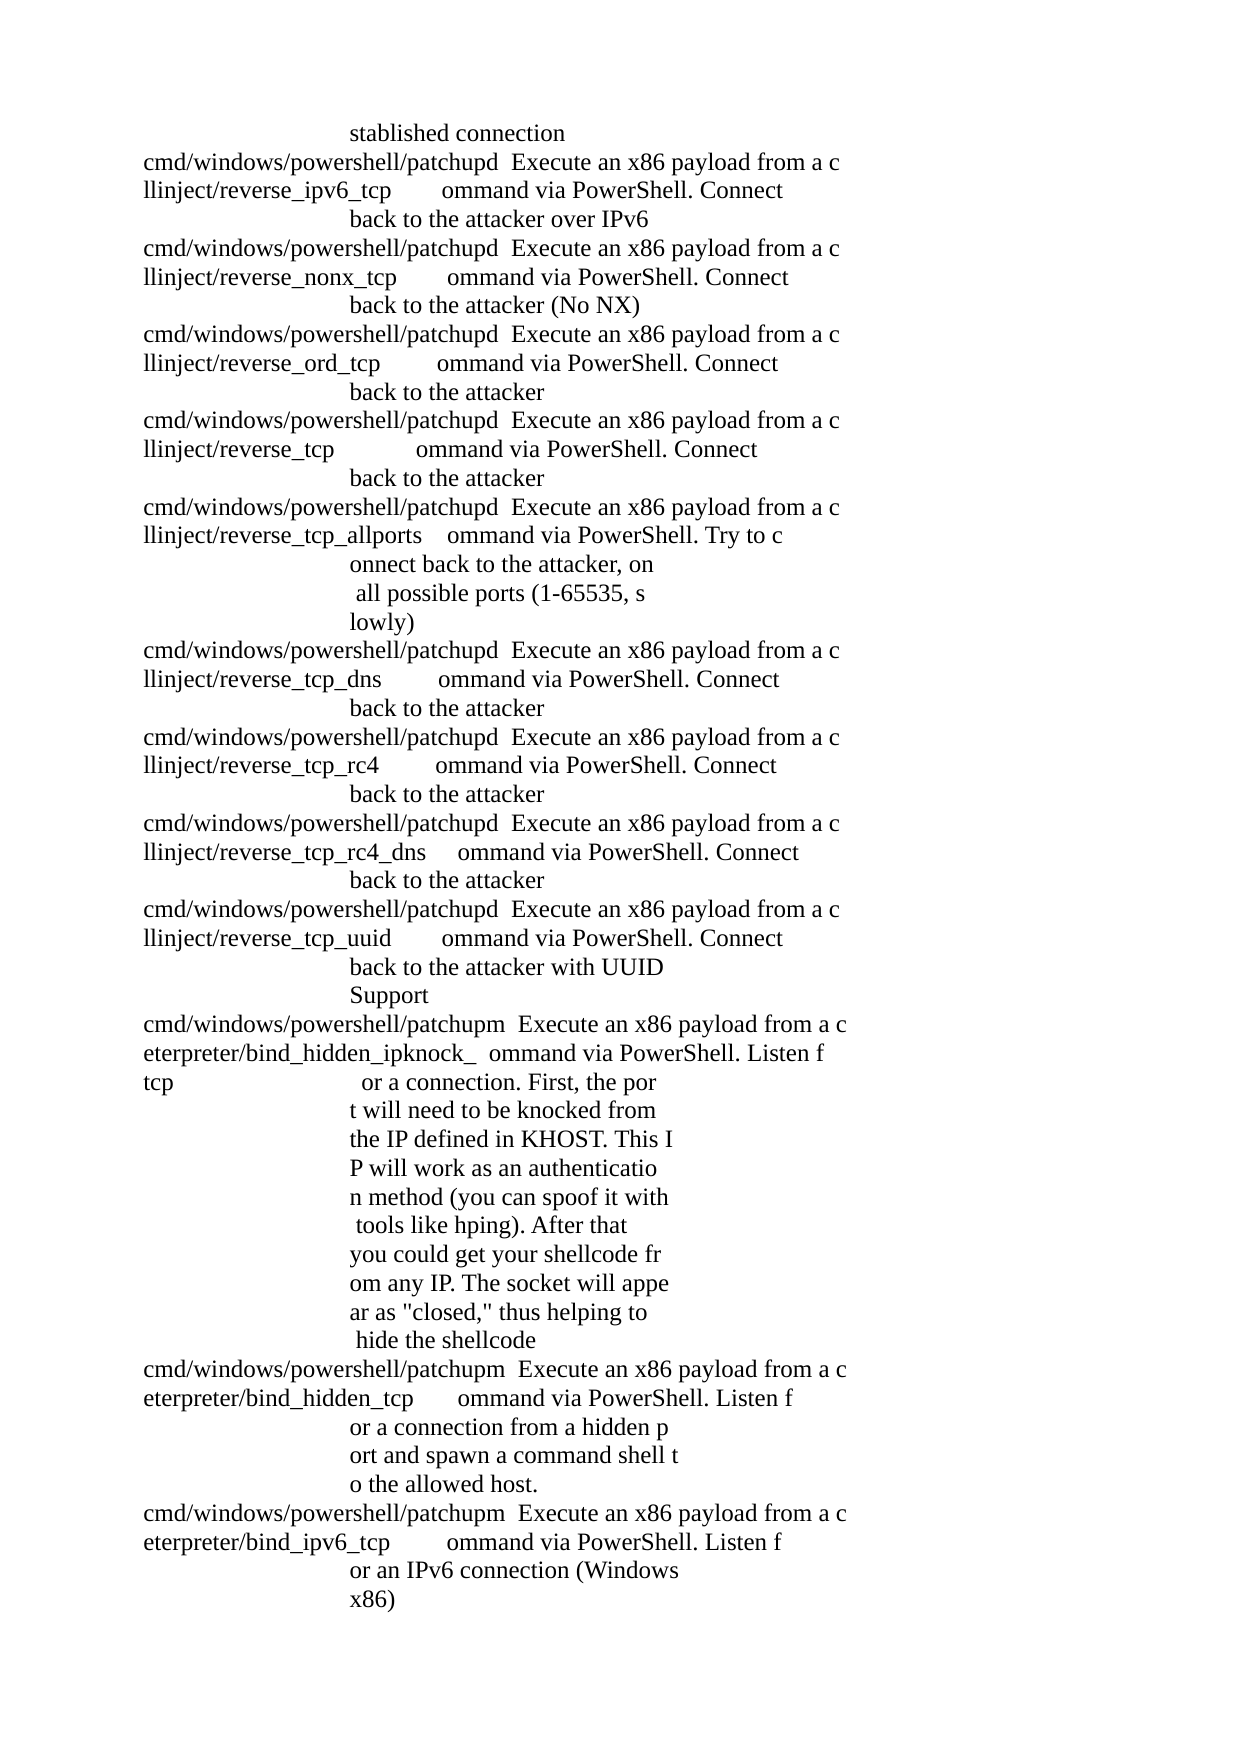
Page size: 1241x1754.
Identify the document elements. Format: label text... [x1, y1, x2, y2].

text cmd/windows/powershell/patchupd Execute an x86 payload from a c [118, 808, 1122, 837]
text cmd/windows/powershell/patchupd Execute an x86 payload from a c [118, 319, 1122, 348]
text eterpreter/bind_hidden_ipknock_ ommand via PowerShell. Listen f [118, 1038, 1122, 1067]
text x86) [118, 1584, 1122, 1613]
text lowly) [118, 607, 1122, 636]
text back to the attacker [118, 779, 1122, 808]
text llinject/reverse_tcp_rc4 ommand via PowerShell. Connect [118, 751, 1122, 779]
text or a connection from a hidden p [118, 1412, 1122, 1441]
text onnect back to the attacker, on [118, 549, 1122, 578]
text stablished connection [118, 118, 1122, 147]
text or an IPv6 connection (Windows [118, 1556, 1122, 1584]
text cmd/windows/powershell/patchupd Execute an x86 payload from a c [118, 406, 1122, 434]
text you could get your shellcode fr [118, 1239, 1122, 1268]
text n method (you can spoof it with [118, 1182, 1122, 1211]
text back to the attacker [118, 693, 1122, 722]
text llinject/reverse_nonx_tcp ommand via PowerShell. Connect [118, 262, 1122, 291]
text eterpreter/bind_ipv6_tcp ommand via PowerShell. Listen f [118, 1527, 1122, 1556]
text back to the attacker over IPv6 [118, 204, 1122, 233]
text P will work as an authenticatio [118, 1153, 1122, 1182]
text all possible ports (1-65535, s [118, 578, 1122, 607]
text llinject/reverse_ord_tcp ommand via PowerShell. Connect [118, 348, 1122, 377]
text cmd/windows/powershell/patchupm Execute an x86 payload from a c [118, 1354, 1122, 1383]
text hide the shellcode [118, 1326, 1122, 1354]
text cmd/windows/powershell/patchupd Execute an x86 payload from a c [118, 636, 1122, 664]
text cmd/windows/powershell/patchupd Execute an x86 payload from a c [118, 722, 1122, 751]
text ort and spawn a command shell t [118, 1441, 1122, 1469]
text eterpreter/bind_hidden_tcp ommand via PowerShell. Listen f [118, 1383, 1122, 1412]
text ar as "closed," thus helping to [118, 1297, 1122, 1326]
text back to the attacker [118, 463, 1122, 492]
text cmd/windows/powershell/patchupm Execute an x86 payload from a c [118, 1498, 1122, 1527]
text back to the attacker with UUID [118, 952, 1122, 981]
text the IP defined in KHOST. This I [118, 1124, 1122, 1153]
text llinject/reverse_tcp ommand via PowerShell. Connect [118, 434, 1122, 463]
text llinject/reverse_tcp_uuid ommand via PowerShell. Connect [118, 923, 1122, 952]
text back to the attacker [118, 866, 1122, 894]
text back to the attacker [118, 377, 1122, 406]
text Support [118, 981, 1122, 1009]
text cmd/windows/powershell/patchupd Execute an x86 payload from a c [118, 894, 1122, 923]
text cmd/windows/powershell/patchupd Execute an x86 payload from a c [118, 147, 1122, 176]
text cmd/windows/powershell/patchupm Execute an x86 payload from a c [118, 1009, 1122, 1038]
text tools like hping). After that [118, 1211, 1122, 1239]
text llinject/reverse_tcp_allports ommand via PowerShell. Try to c [118, 521, 1122, 549]
text tcp or a connection. First, the por [118, 1067, 1122, 1096]
text om any IP. The socket will appe [118, 1268, 1122, 1297]
text back to the attacker (No NX) [118, 291, 1122, 319]
text o the allowed host. [118, 1469, 1122, 1498]
text llinject/reverse_ipv6_tcp ommand via PowerShell. Connect [118, 176, 1122, 204]
text t will need to be knocked from [118, 1096, 1122, 1124]
text llinject/reverse_tcp_dns ommand via PowerShell. Connect [118, 664, 1122, 693]
text cmd/windows/powershell/patchupd Execute an x86 payload from a c [118, 492, 1122, 521]
text llinject/reverse_tcp_rc4_dns ommand via PowerShell. Connect [118, 837, 1122, 866]
text cmd/windows/powershell/patchupd Execute an x86 payload from a c [118, 233, 1122, 262]
